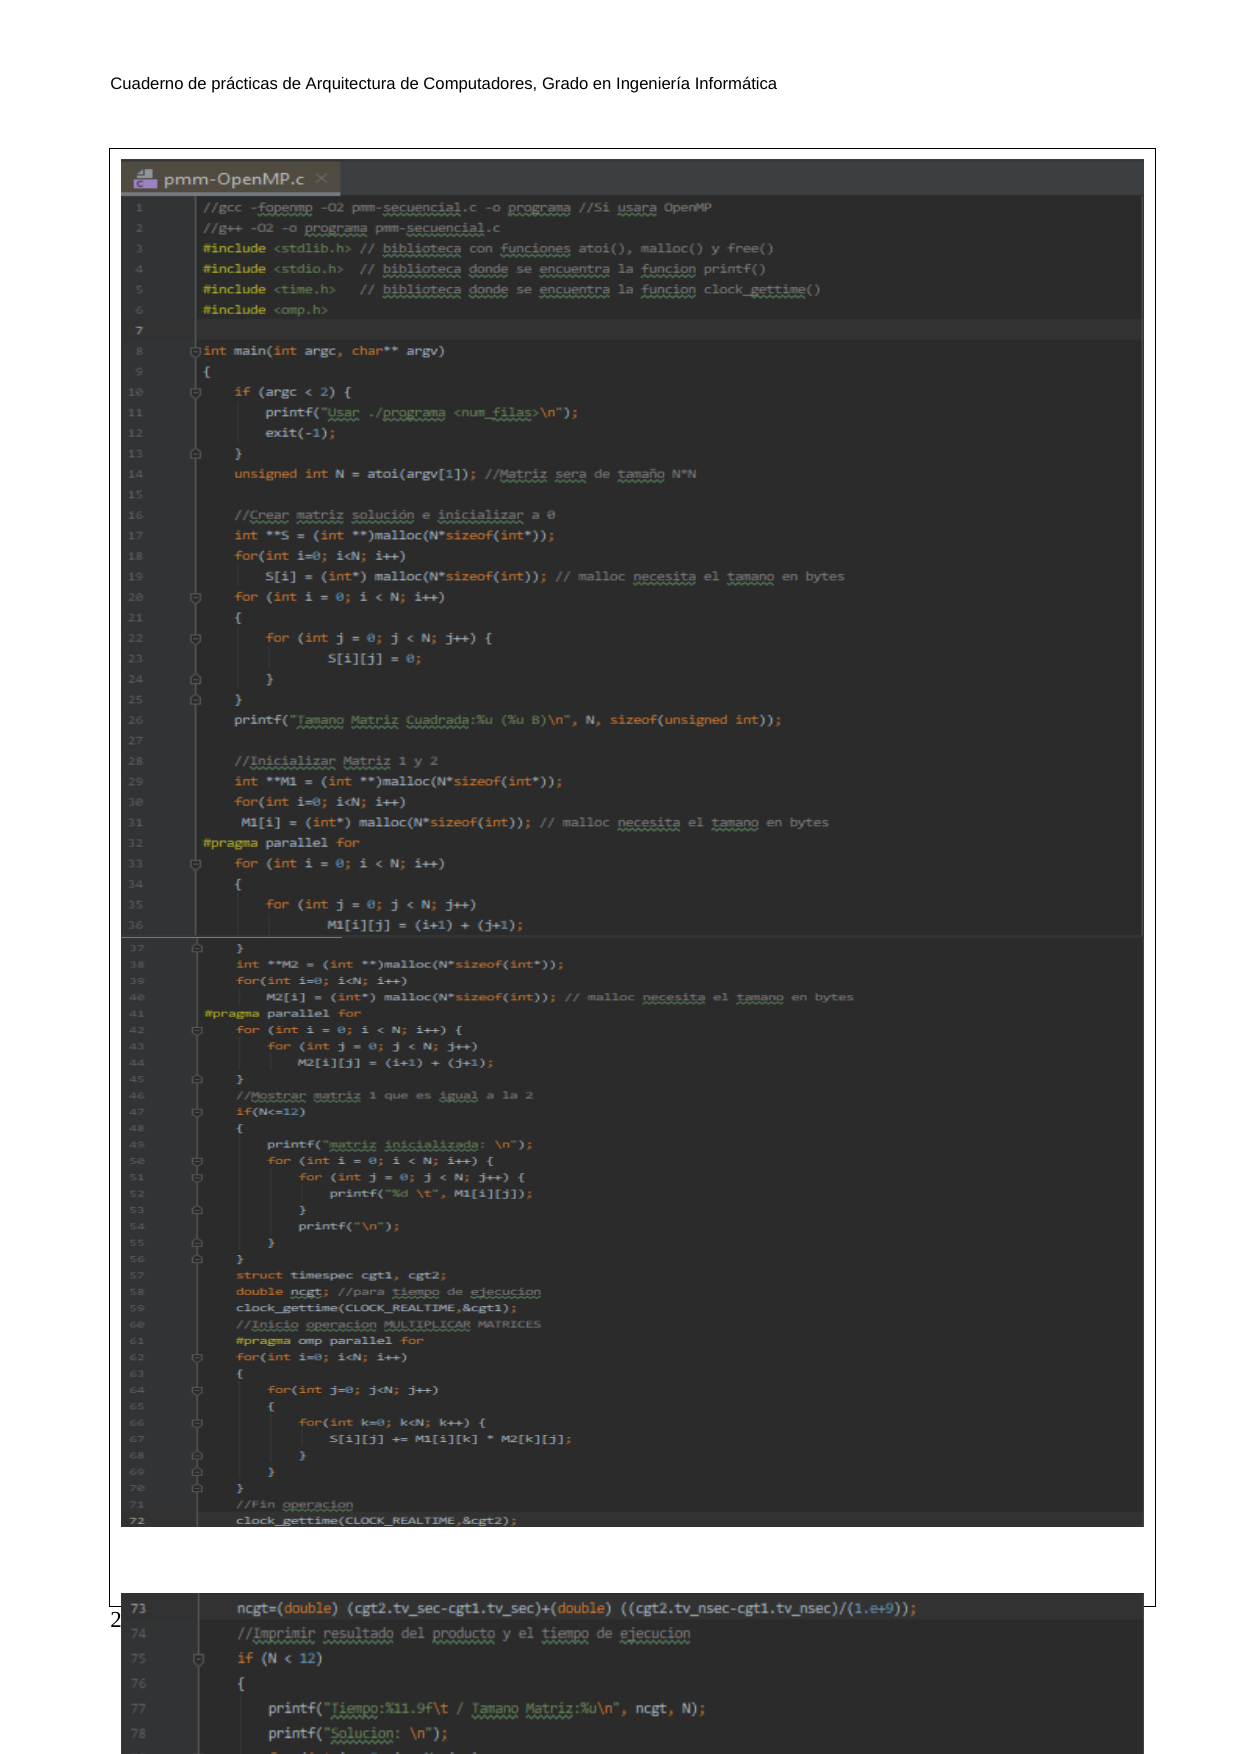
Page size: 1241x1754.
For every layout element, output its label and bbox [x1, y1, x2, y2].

table_header [110, 1594, 121, 1606]
table_header [110, 149, 1155, 1593]
picture [121, 1593, 1144, 1754]
table_header [1144, 1594, 1155, 1606]
picture [121, 159, 1144, 1527]
